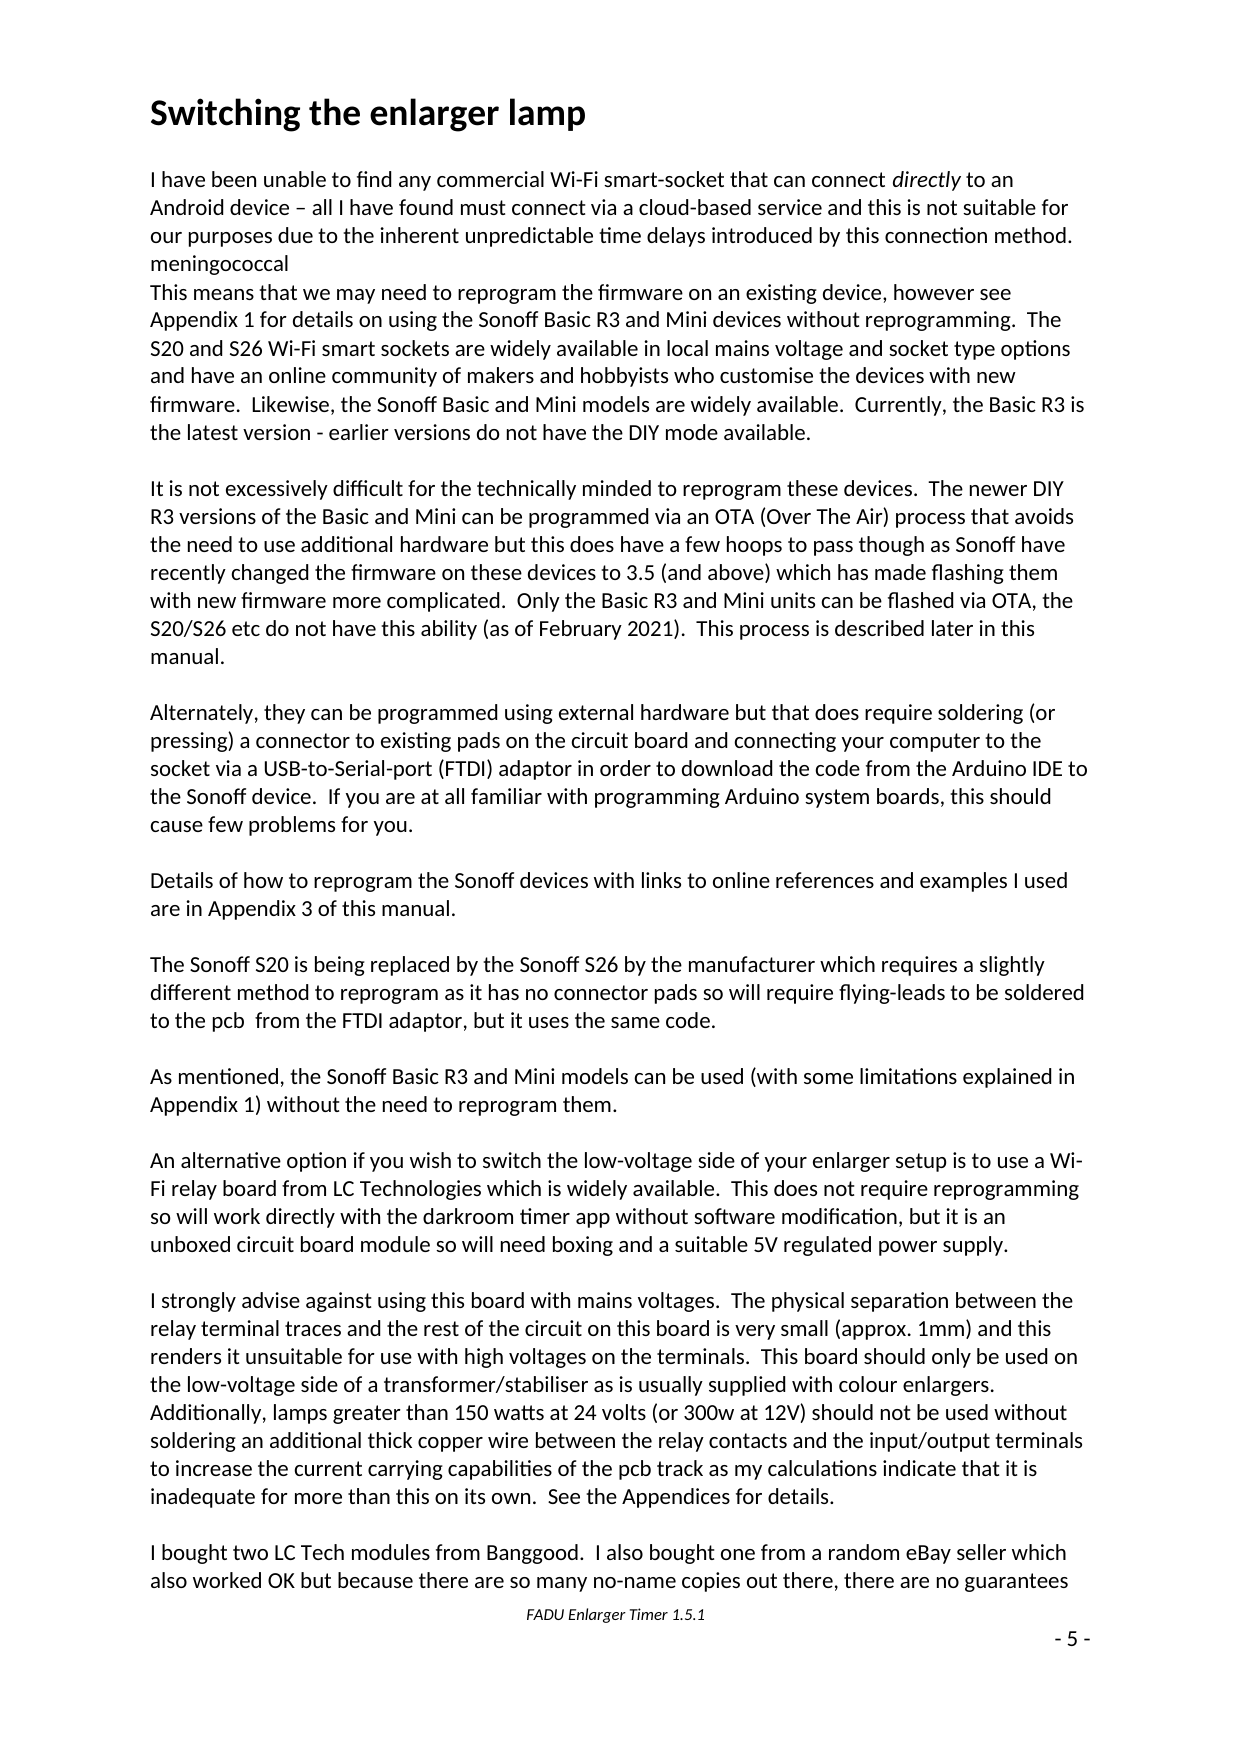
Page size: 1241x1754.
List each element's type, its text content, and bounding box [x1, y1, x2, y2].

subtitle Switching the enlarger lamp [150, 88, 1090, 134]
text Details of how to reprogram the Sonoff devices with links to online references and examples I used are in Appendix 3 of this manual. [150, 866, 1090, 922]
text I bought two LC Tech modules from Banggood. I also bought one from a random eBay seller which also worked OK but because there are so many no-name copies out there, there are no guarantees [150, 1538, 1090, 1594]
text The Sonoff S20 is being replaced by the Sonoff S26 by the manufacturer which requires a slightly different method to reprogram as it has no connector pads so will require flying-leads to be soldered to the pcb from the FTDI adaptor, but it uses the same code. [150, 950, 1090, 1034]
text An alternative option if you wish to switch the low-voltage side of your enlarger setup is to use a Wi-Fi relay board from LC Technologies which is widely available. This does not require reprogramming so will work directly with the darkroom timer app without software modification, but it is an unboxed circuit board module so will need boxing and a suitable 5V regulated power supply. [150, 1146, 1090, 1258]
text As mentioned, the Sonoff Basic R3 and Mini models can be used (with some limitations explained in Appendix 1) without the need to reprogram them. [150, 1062, 1090, 1118]
text I strongly advise against using this board with mains voltages. The physical separation between the relay terminal traces and the rest of the circuit on this board is very small (approx. 1mm) and this renders it unsuitable for use with high voltages on the terminals. This board should only be used on the low-voltage side of a transformer/stabiliser as is usually supplied with colour enlargers. Additionally, lamps greater than 150 watts at 24 volts (or 300w at 12V) should not be used without soldering an additional thick copper wire between the relay contacts and the input/output terminals to increase the current carrying capabilities of the pcb track as my calculations indicate that it is inadequate for more than this on its own. See the Appendices for details. [150, 1286, 1090, 1511]
text Alternately, they can be programmed using external hardware but that does require soldering (or pressing) a connector to existing pads on the circuit board and connecting your computer to the socket via a USB-to-Serial-port (FTDI) adaptor in order to download the code from the Arduino IDE to the Sonoff device. If you are at all familiar with programming Arduino system boards, this should cause few problems for you. [150, 698, 1090, 838]
text This means that we may need to reprogram the firmware on an existing device, however see Appendix 1 for details on using the Sonoff Basic R3 and Mini devices without reprogramming. The S20 and S26 Wi-Fi smart sockets are widely available in local mains voltage and socket type options and have an online community of makers and hobbyists who customise the devices with new firmware. Likewise, the Sonoff Basic and Mini models are widely available. Currently, the Basic R3 is the latest version - earlier versions do not have the DIY mode available. [150, 278, 1090, 446]
text It is not excessively difficult for the technically minded to reprogram these devices. The newer DIY R3 versions of the Basic and Mini can be programmed via an OTA (Over The Air) process that avoids the need to use additional hardware but this does have a few hoops to pass though as Sonoff have recently changed the firmware on these devices to 3.5 (and above) which has made flashing them with new firmware more complicated. Only the Basic R3 and Mini units can be flashed via OTA, the S20/S26 etc do not have this ability (as of February 2021). This process is described later in this manual. [150, 474, 1090, 670]
text I have been unable to find any commercial Wi-Fi smart-socket that can connect directly to an Android device – all I have found must connect via a cloud-based service and this is not suitable for our purposes due to the inherent unpredictable time delays introduced by this connection method. [150, 166, 1090, 249]
text meningococcal [150, 249, 1090, 278]
